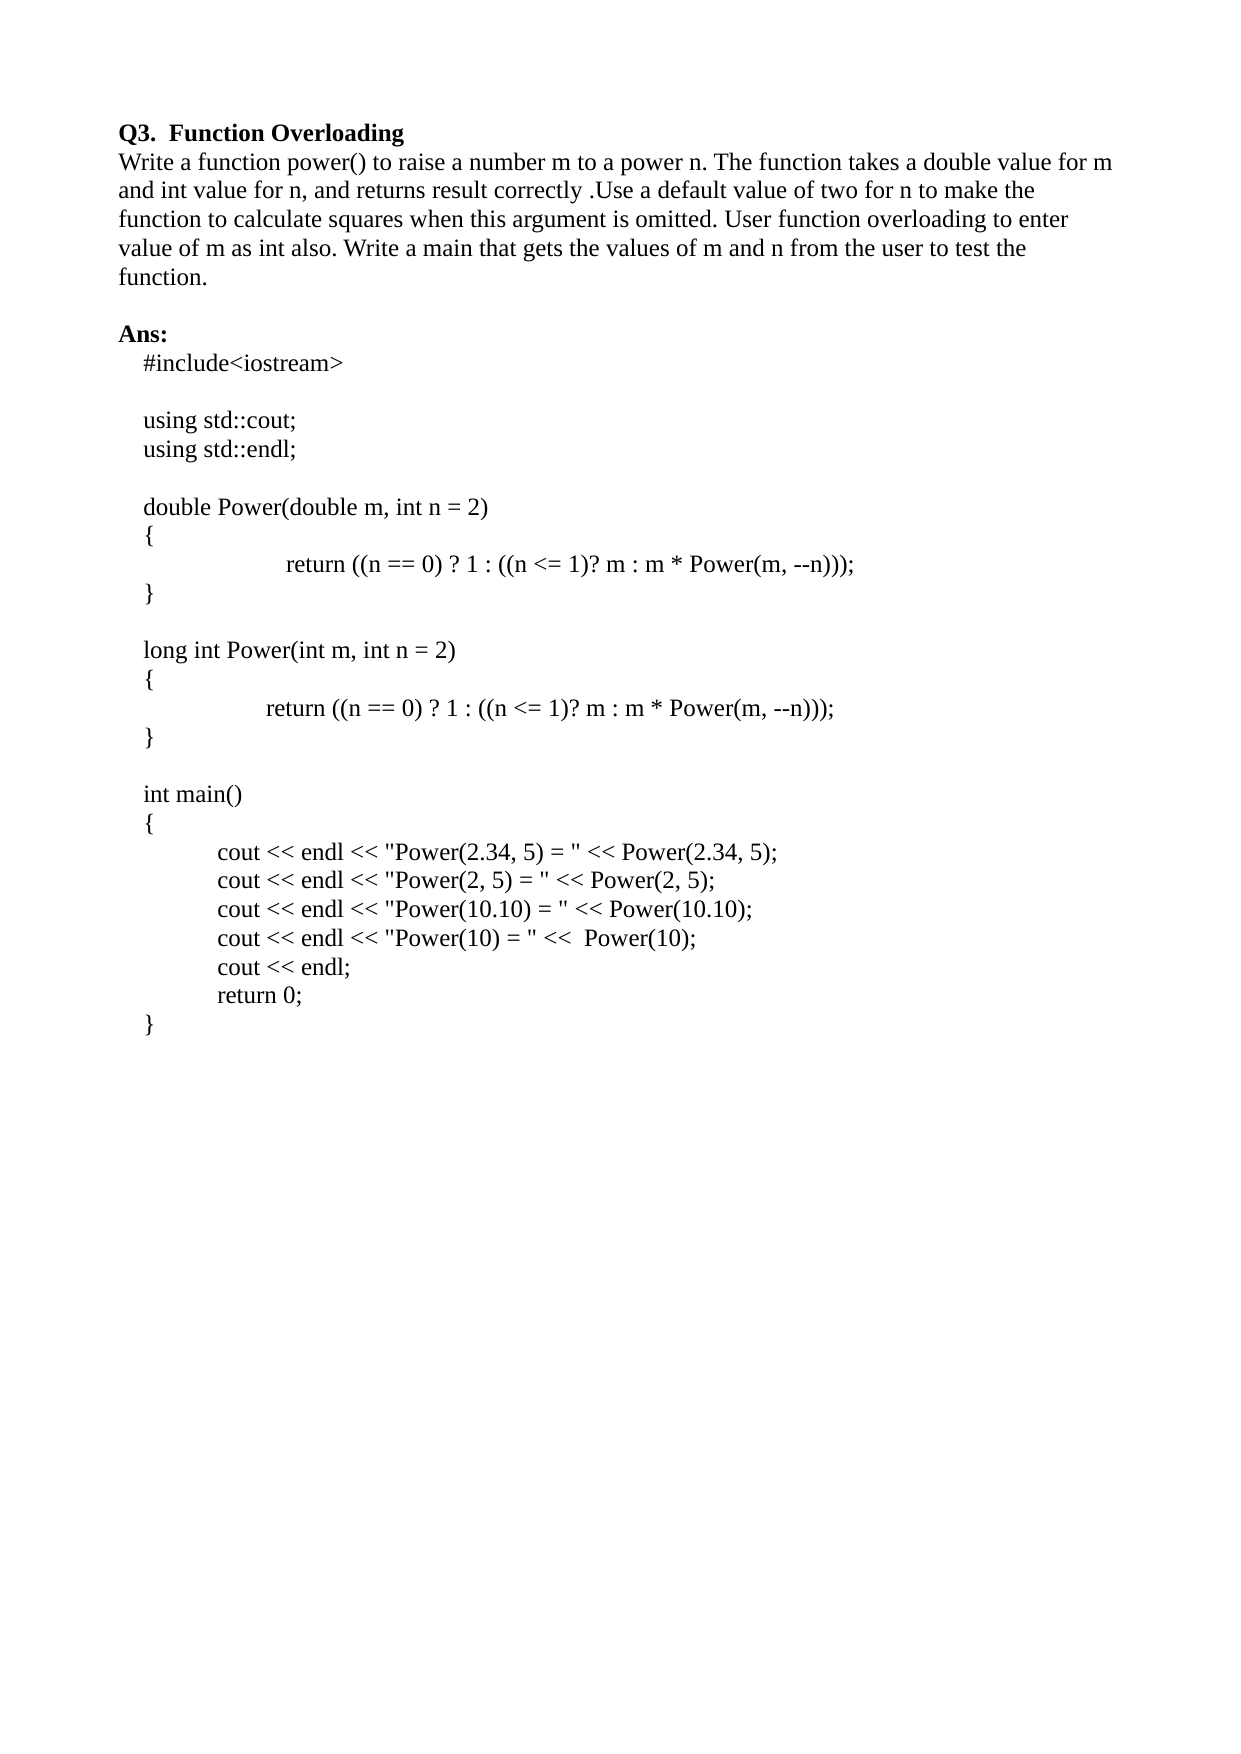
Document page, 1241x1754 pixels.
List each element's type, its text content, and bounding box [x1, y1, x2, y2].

text } [118, 578, 1122, 607]
text Write a function power() to raise a number m to a power n. The function takes a double value for m and int value for n, and returns result correctly .Use a default value of two for n to make the function to calculate squares when this argument is omitted. User function overloading to enter value of m as int also. Write a main that gets the values of m and n from the user to test the function. [118, 147, 1122, 291]
text } [118, 722, 1122, 751]
text cout << endl << "Power(2.34, 5) = " << Power(2.34, 5); [118, 837, 1122, 866]
text Q3. Function Overloading [118, 118, 1122, 147]
text } [118, 1009, 1122, 1038]
text cout << endl << "Power(10) = " << Power(10); [118, 923, 1122, 952]
text return 0; [118, 981, 1122, 1009]
text cout << endl << "Power(2, 5) = " << Power(2, 5); [118, 866, 1122, 894]
text Ans: [118, 319, 1122, 348]
text return ((n == 0) ? 1 : ((n <= 1)? m : m * Power(m, --n))); [118, 693, 1122, 722]
text using std::cout; [118, 406, 1122, 434]
text { [118, 521, 1122, 549]
text return ((n == 0) ? 1 : ((n <= 1)? m : m * Power(m, --n))); [118, 549, 1122, 578]
text { [118, 808, 1122, 837]
text using std::endl; [118, 434, 1122, 463]
text cout << endl << "Power(10.10) = " << Power(10.10); [118, 894, 1122, 923]
text cout << endl; [118, 952, 1122, 981]
text double Power(double m, int n = 2) [118, 492, 1122, 521]
text { [118, 664, 1122, 693]
text long int Power(int m, int n = 2) [118, 636, 1122, 664]
text #include<iostream> [118, 348, 1122, 377]
text int main() [118, 779, 1122, 808]
